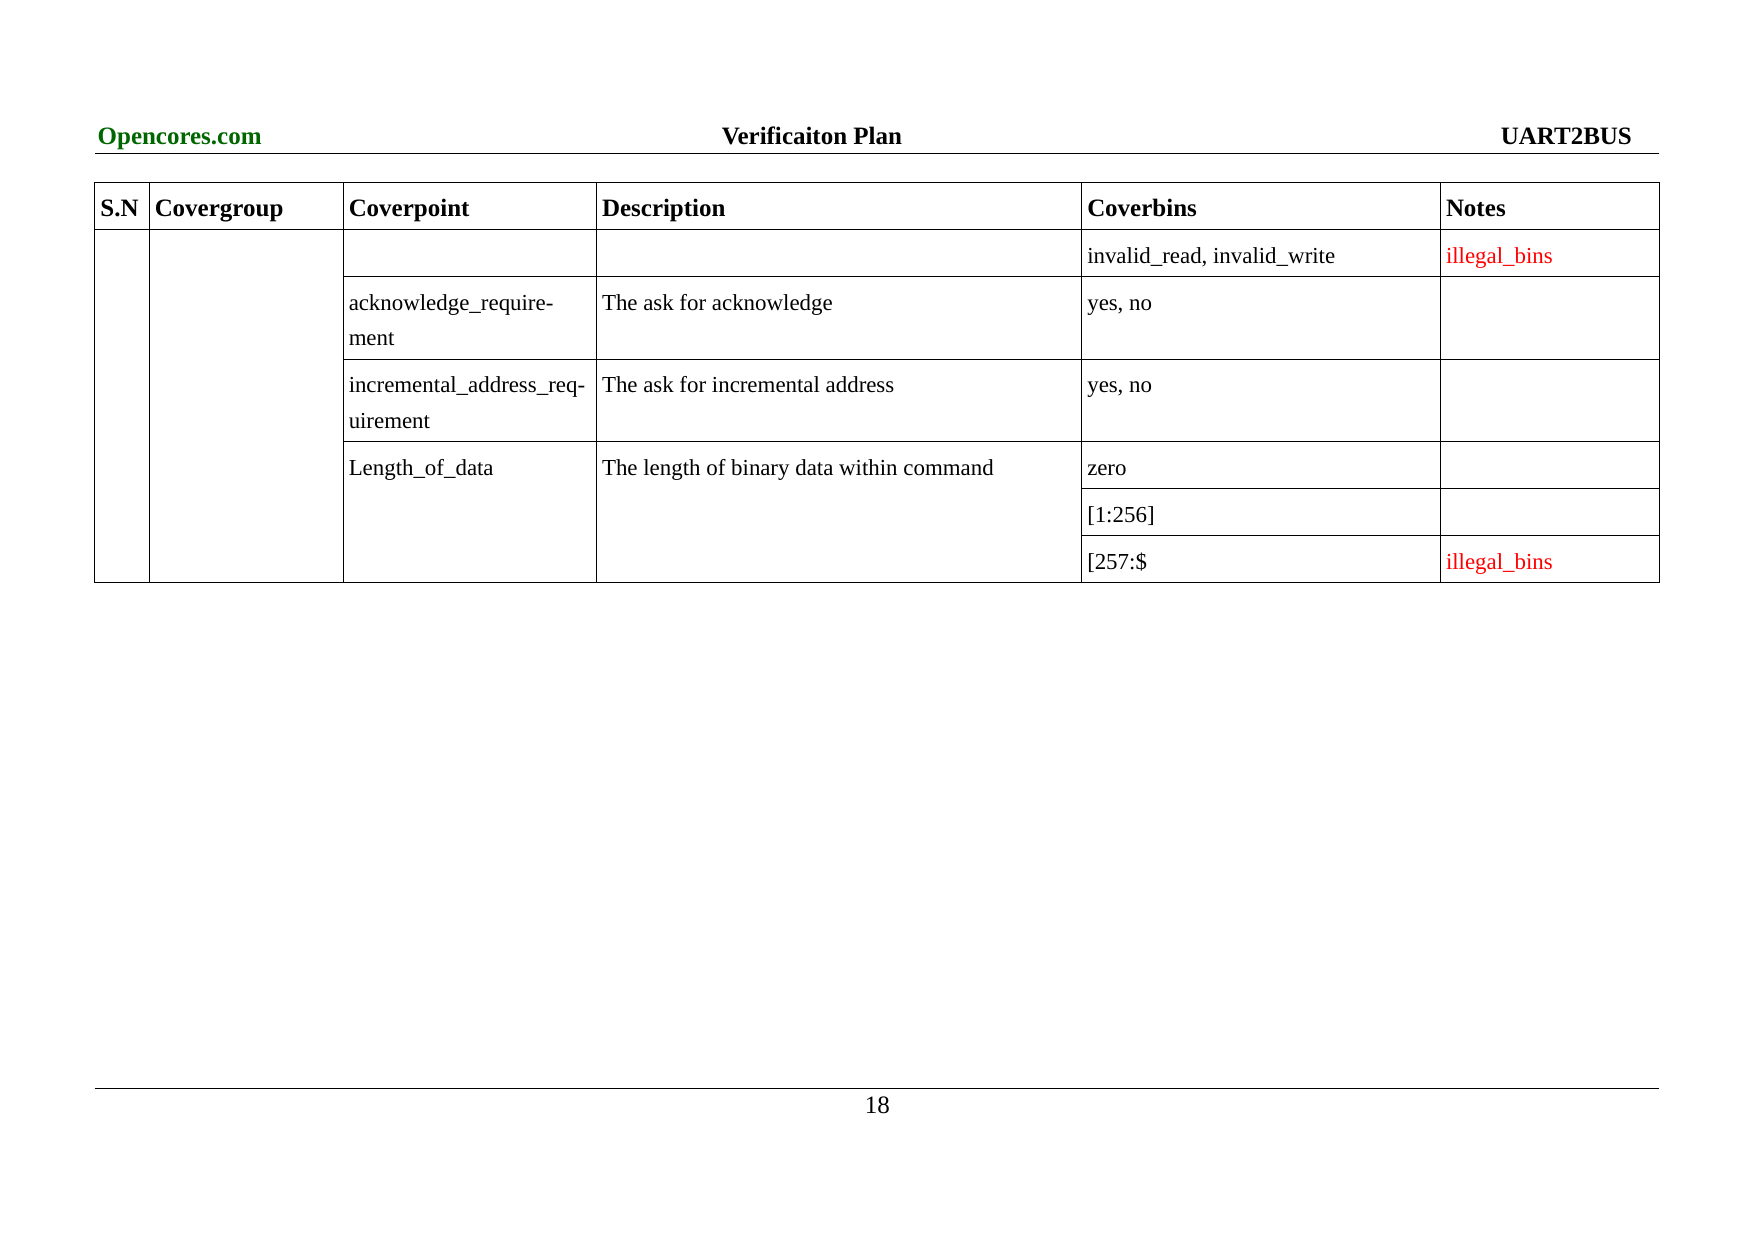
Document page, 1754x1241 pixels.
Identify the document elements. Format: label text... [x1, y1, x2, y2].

table_cell [1441, 277, 1659, 359]
table_cell incremental_address_req-uirement [344, 360, 596, 441]
table_cell zero [1082, 442, 1440, 488]
table_cell illegal_bins [1441, 536, 1659, 582]
table_cell The length of binary data within command [597, 442, 1081, 582]
table_header S.N [95, 183, 149, 229]
table_cell illegal_bins [1441, 230, 1659, 276]
table_header Coverbins [1082, 183, 1440, 229]
table_cell [597, 230, 1081, 276]
table_header Coverpoint [344, 183, 596, 229]
table_cell [257:$ [1082, 536, 1440, 582]
table_cell [1441, 442, 1659, 488]
table_cell [344, 230, 596, 276]
table_cell invalid_read, invalid_write [1082, 230, 1440, 276]
table_cell acknowledge_require-ment [344, 277, 596, 359]
table_cell [1441, 360, 1659, 441]
table_cell yes, no [1082, 360, 1440, 441]
table_cell Length_of_data [344, 442, 596, 582]
table_cell yes, no [1082, 277, 1440, 359]
table_cell [1441, 489, 1659, 535]
table_header Description [597, 183, 1081, 229]
table_cell [1:256] [1082, 489, 1440, 535]
table_cell The ask for acknowledge [597, 277, 1081, 359]
table_header Covergroup [150, 183, 343, 229]
table_cell The ask for incremental address [597, 360, 1081, 441]
table_cell [95, 230, 149, 582]
table_header Notes [1441, 183, 1659, 229]
table_cell [150, 230, 343, 582]
